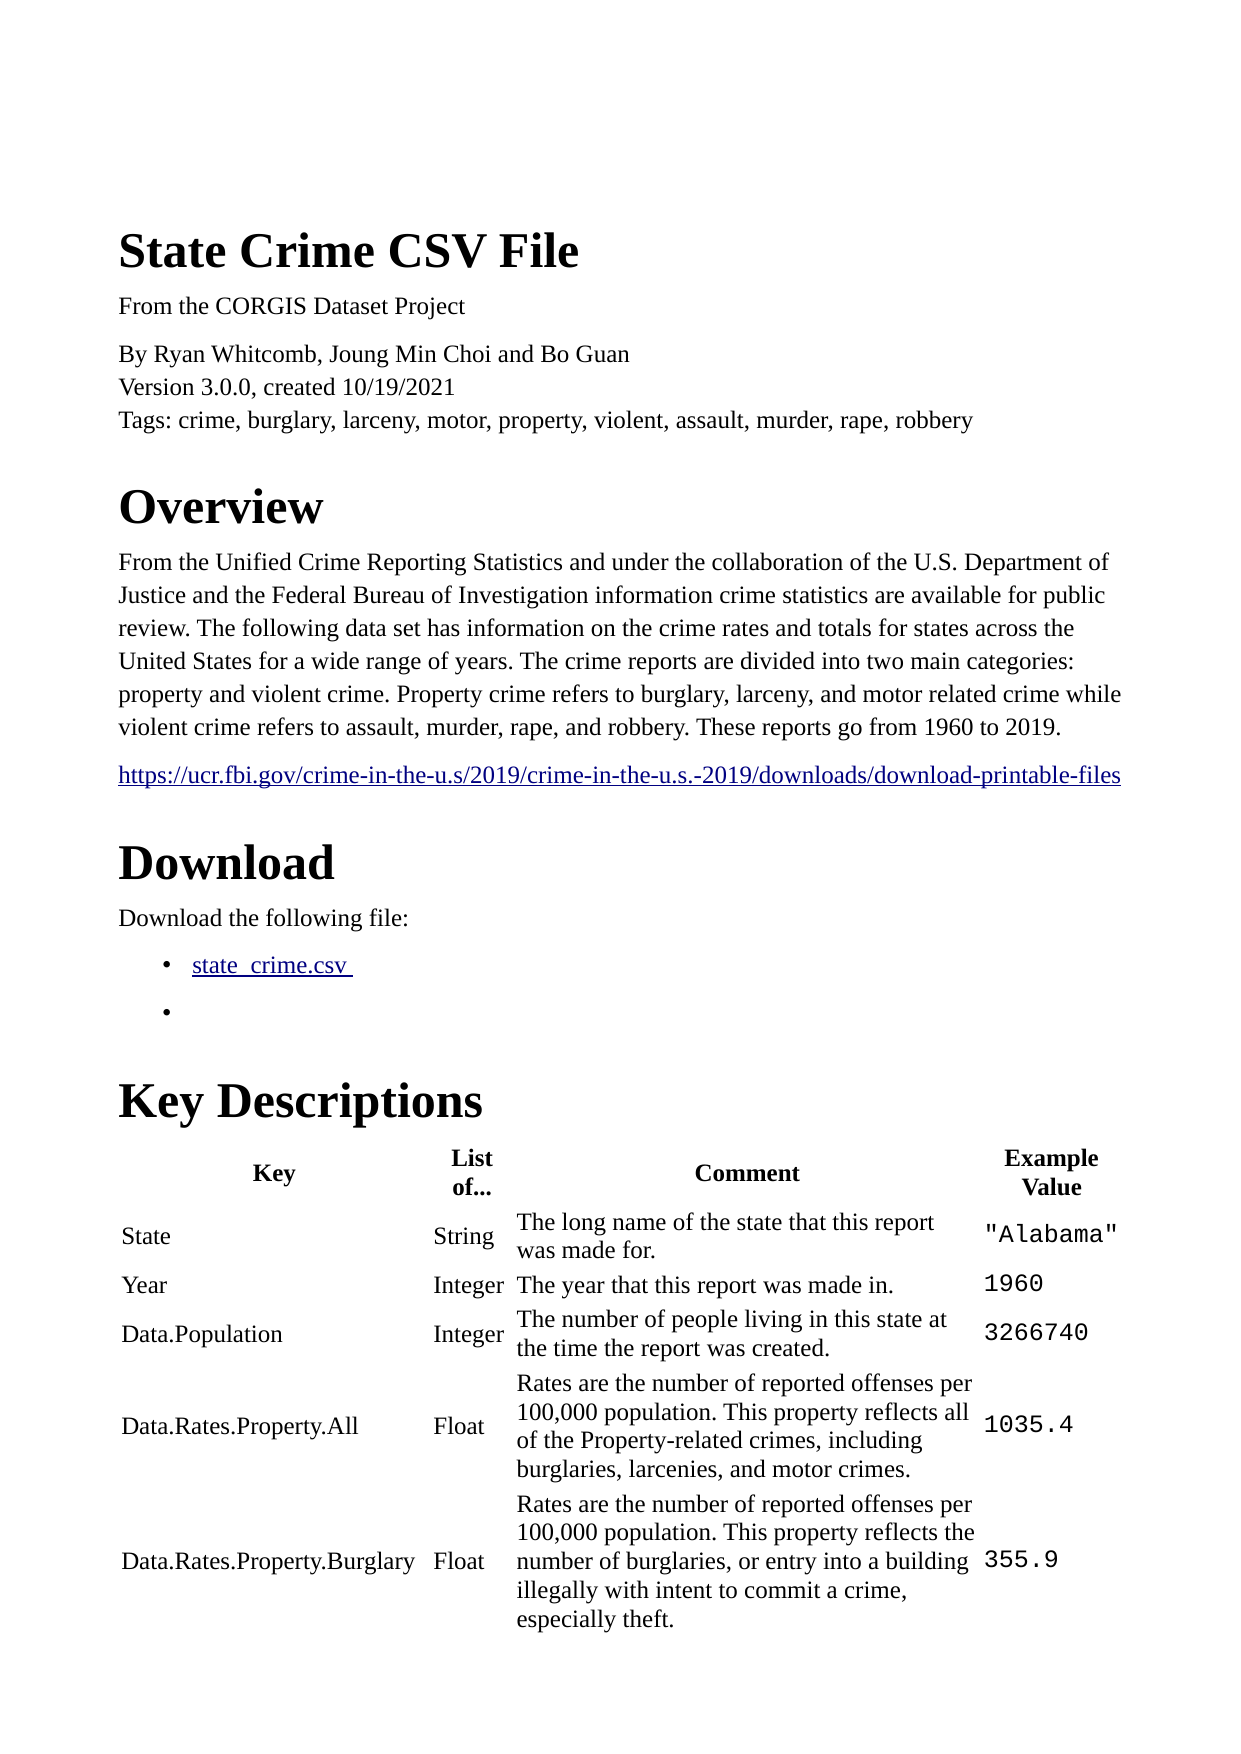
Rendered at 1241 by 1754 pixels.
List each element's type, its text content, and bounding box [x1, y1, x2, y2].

text Download the following file: [118, 903, 1122, 931]
subtitle State Crime CSV File [118, 221, 1122, 278]
text By Ryan Whitcomb, Joung Min Choi and Bo Guan Version 3.0.0, created 10/19/2021 Tags: crime, burglary, larceny, motor, property, violent, assault, murder, rape, robbery [118, 339, 1122, 433]
table_cell 1960 [981, 1267, 1122, 1302]
list state_crime.csv [162, 950, 1122, 979]
table_cell The long name of the state that this report was made for. [514, 1204, 981, 1267]
table_header Key [118, 1140, 430, 1204]
text From the CORGIS Dataset Project [118, 291, 1122, 320]
table_cell Data.Population [118, 1302, 430, 1365]
table_cell 3266740 [981, 1302, 1122, 1365]
table_cell 355.9 [981, 1486, 1122, 1635]
table_cell Float [430, 1486, 513, 1635]
table_cell Year [118, 1267, 430, 1302]
table_cell Data.Rates.Property.Burglary [118, 1486, 430, 1635]
table_cell State [118, 1204, 430, 1267]
table_cell "Alabama" [981, 1204, 1122, 1267]
table_cell Rates are the number of reported offenses per 100,000 population. This property reflects all of the Property-related crimes, including burglaries, larcenies, and motor crimes. [514, 1365, 981, 1486]
subtitle Key Descriptions [118, 1070, 1122, 1128]
subtitle Overview [118, 477, 1122, 535]
table_cell Rates are the number of reported offenses per 100,000 population. This property reflects the number of burglaries, or entry into a building illegally with intent to commit a crime, especially theft. [514, 1486, 981, 1635]
text From the Unified Crime Reporting Statistics and under the collaboration of the U.S. Department of Justice and the Federal Bureau of Investigation information crime statistics are available for public review. The following data set has information on the crime rates and totals for states across the United States for a wide range of years. The crime reports are divided into two main categories: property and violent crime. Property crime refers to burglary, larceny, and motor related crime while violent crime refers to assault, murder, rape, and robbery. These reports go from 1960 to 2019. [118, 547, 1122, 741]
table_cell Data.Rates.Property.All [118, 1365, 430, 1486]
table_cell Integer [430, 1302, 513, 1365]
table_cell The year that this report was made in. [514, 1267, 981, 1302]
table_cell 1035.4 [981, 1365, 1122, 1486]
table_cell Float [430, 1365, 513, 1486]
table_header Comment [514, 1140, 981, 1204]
table_cell Integer [430, 1267, 513, 1302]
table_header List of... [430, 1140, 513, 1204]
text https://ucr.fbi.gov/crime-in-the-u.s/2019/crime-in-the-u.s.-2019/downloads/download-printable-files [118, 760, 1122, 789]
table_cell The number of people living in this state at the time the report was created. [514, 1302, 981, 1365]
table_cell String [430, 1204, 513, 1267]
table_header Example Value [981, 1140, 1122, 1204]
subtitle Download [118, 833, 1122, 890]
